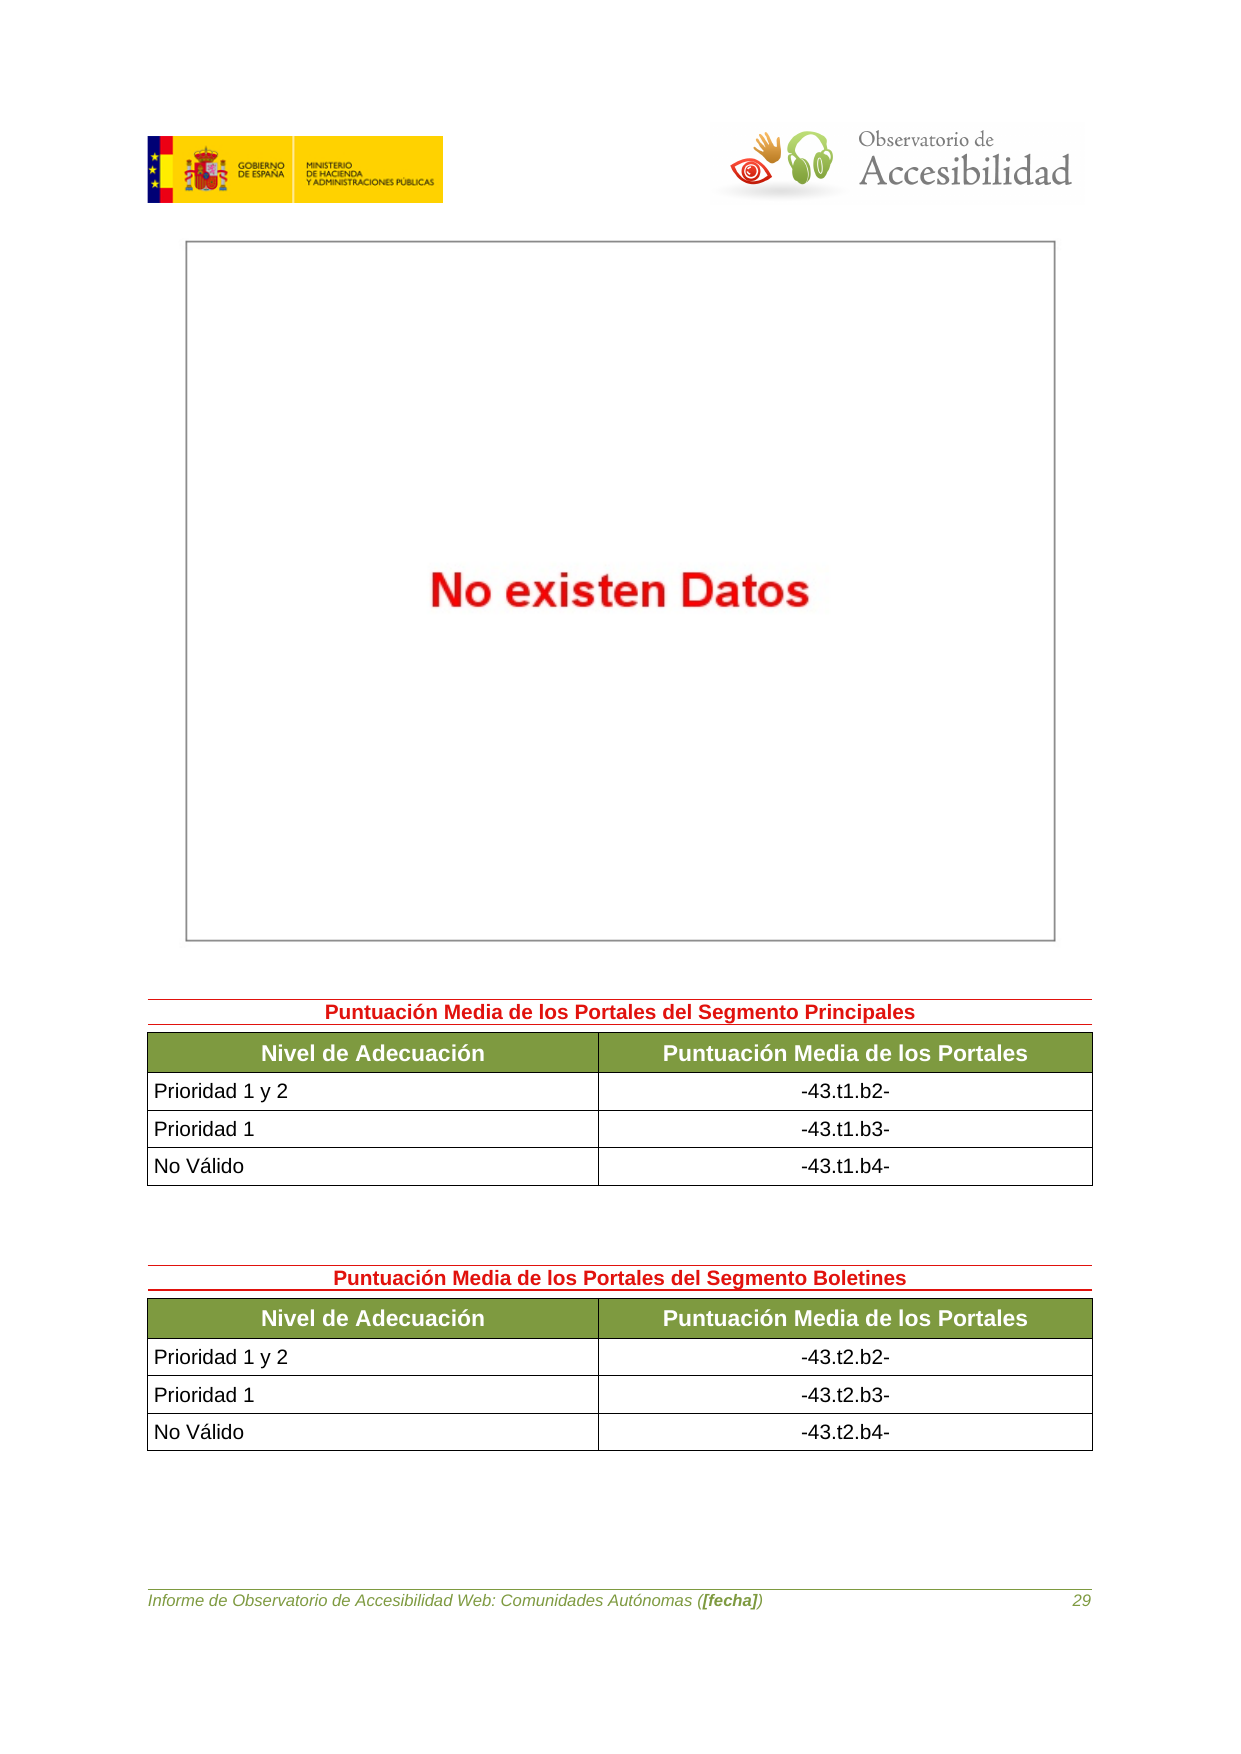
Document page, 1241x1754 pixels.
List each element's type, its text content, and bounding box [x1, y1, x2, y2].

table_cell No Válido [148, 1414, 598, 1450]
table_cell -43.t1.b4- [599, 1148, 1092, 1184]
table_cell Prioridad 1 [148, 1376, 598, 1413]
text Puntuación Media de los Portales del Segmento Principales [148, 1000, 1092, 1024]
picture [147, 136, 443, 203]
text Puntuación Media de los Portales del Segmento Boletines [148, 1266, 1092, 1289]
table_header Nivel de Adecuación [148, 1299, 598, 1338]
table_cell Prioridad 1 y 2 [148, 1073, 598, 1109]
table_cell Prioridad 1 [148, 1111, 598, 1147]
table_header Nivel de Adecuación [148, 1033, 598, 1072]
table_cell -43.t2.b2- [599, 1339, 1092, 1375]
picture [178, 238, 1062, 948]
table_cell -43.t1.b3- [599, 1111, 1092, 1147]
table_header Puntuación Media de los Portales [599, 1299, 1092, 1338]
table_cell -43.t1.b2- [599, 1073, 1092, 1109]
table_cell Prioridad 1 y 2 [148, 1339, 598, 1375]
table_header Puntuación Media de los Portales [599, 1033, 1092, 1072]
table_cell -43.t2.b4- [599, 1414, 1092, 1450]
picture [710, 122, 1086, 205]
table_cell No Válido [148, 1148, 598, 1184]
table_cell -43.t2.b3- [599, 1376, 1092, 1413]
